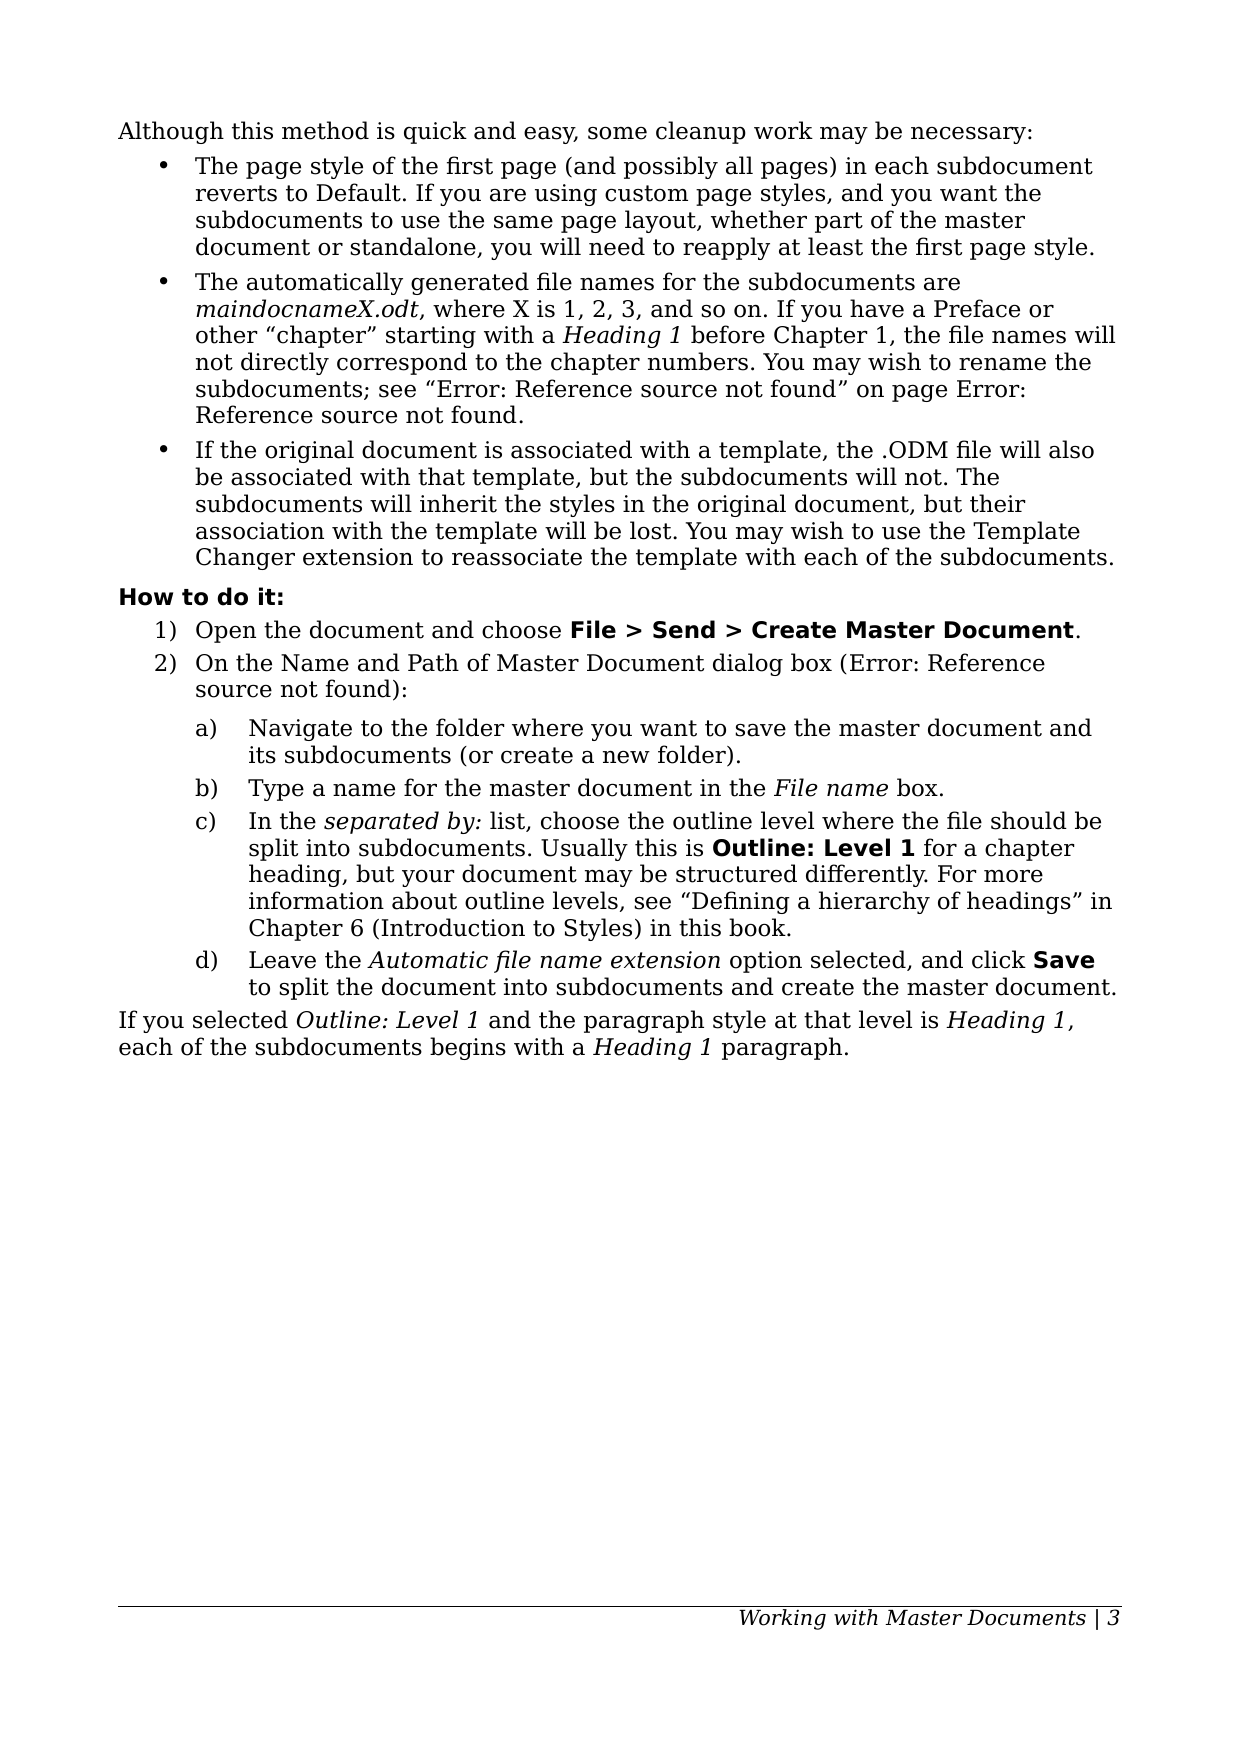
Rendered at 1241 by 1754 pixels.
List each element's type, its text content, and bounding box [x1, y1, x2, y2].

list On the Name and Path of Master Document dialog box (Error: Reference source not found): [177, 650, 1122, 703]
list The page style of the first page (and possibly all pages) in each subdocument reverts to Default. If you are using custom page styles, and you want the subdocuments to use the same page layout, whether part of the master document or standalone, you will need to reapply at least the first page style. [156, 151, 1122, 260]
list In the separated by: list, choose the outline level where the file should be split into subdocuments. Usually this is Outline: Level 1 for a chapter heading, but your document may be structured differently. For more information about outline levels, see “Defining a hierarchy of headings” in Chapter 6 (Introduction to Styles) in this book. [195, 808, 1122, 941]
list Leave the Automatic file name extension option selected, and click Save to split the document into subdocuments and create the master document. [195, 948, 1122, 1001]
list Although this method is quick and easy, some cleanup work may be necessary: [118, 118, 1122, 145]
text If you selected Outline: Level 1 and the paragraph style at that level is Heading 1, each of the subdocuments begins with a Heading 1 paragraph. [118, 1007, 1122, 1061]
list The automatically generated file names for the subdocuments are maindocnameX.odt, where X is 1, 2, 3, and so on. If you have a Preface or other “chapter” starting with a Heading 1 before Chapter 1, the file names will not directly correspond to the chapter numbers. You may wish to rename the subdocuments; see “Error: Reference source not found” on page Error: Reference source not found. [156, 267, 1122, 429]
list Navigate to the folder where you want to save the master document and its subdocuments (or create a new folder). [195, 716, 1122, 769]
list Type a name for the master document in the File name box. [195, 775, 1122, 802]
list If the original document is associated with a template, the .ODM file will also be associated with that template, but the subdocuments will not. The subdocuments will inherit the styles in the original document, but their association with the template will be lost. You may wish to use the Template Changer extension to reassociate the template with each of the subdocuments. [156, 435, 1122, 571]
list Open the document and choose File > Send > Create Master Document. [177, 617, 1122, 643]
list How to do it: [118, 584, 1122, 610]
